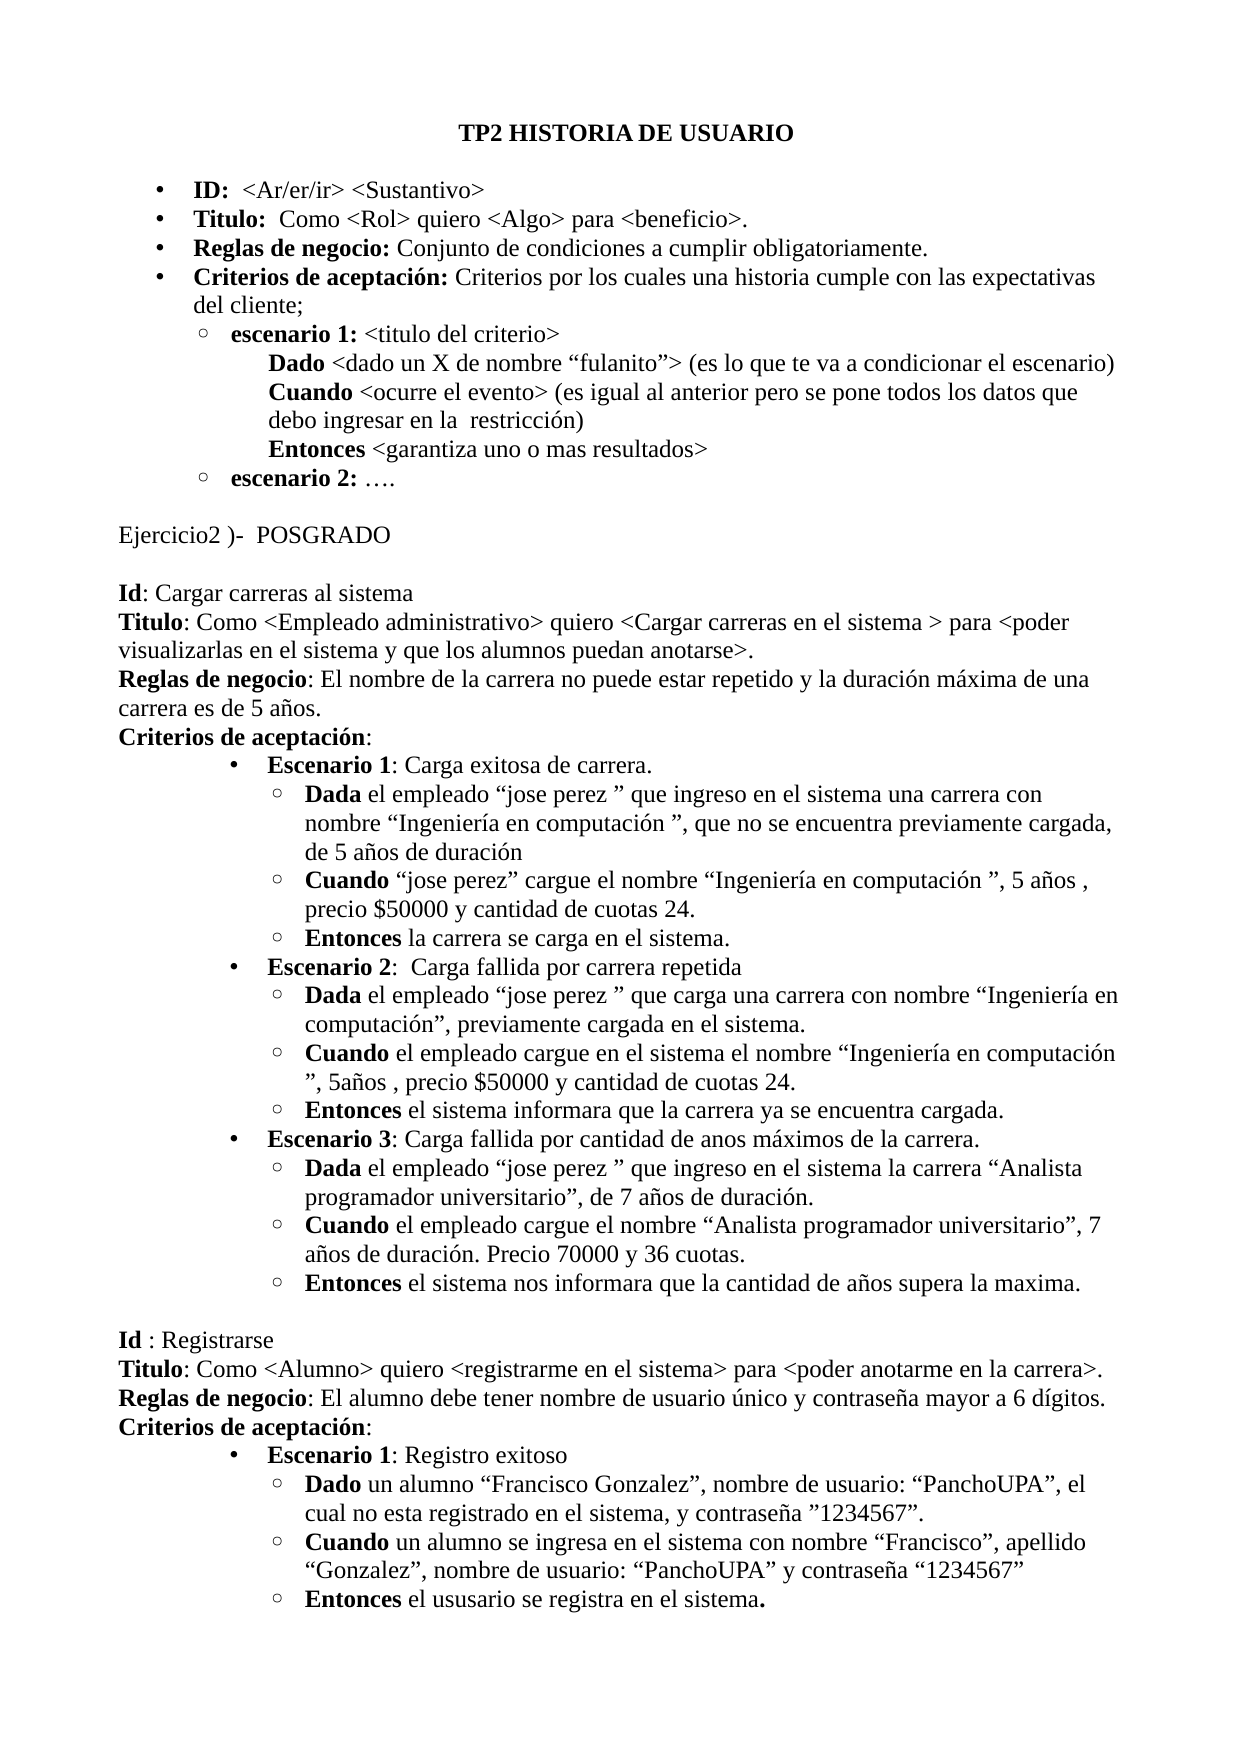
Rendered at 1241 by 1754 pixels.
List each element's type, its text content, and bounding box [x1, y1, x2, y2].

list Entonces el sistema informara que la carrera ya se encuentra cargada. [267, 1096, 1122, 1124]
list Dada el empleado “jose perez ” que ingreso en el sistema la carrera “Analista programador universitario”, de 7 años de duración. [267, 1153, 1122, 1211]
list Cuando <ocurre el evento> (es igual al anterior pero se pone todos los datos que debo ingresar en la restricción) [231, 377, 1122, 434]
text Criterios de aceptación: [118, 1412, 1122, 1441]
list Escenario 3: Carga fallida por cantidad de anos máximos de la carrera. [229, 1124, 1122, 1153]
text Reglas de negocio: El alumno debe tener nombre de usuario único y contraseña mayor a 6 dígitos. [118, 1383, 1122, 1412]
text Id : Registrarse [118, 1326, 1122, 1354]
text Ejercicio2 )- POSGRADO [118, 521, 1122, 549]
list Escenario 1: Carga exitosa de carrera. [229, 751, 1122, 779]
list Dado un alumno “Francisco Gonzalez”, nombre de usuario: “PanchoUPA”, el cual no esta registrado en el sistema, y contraseña ”1234567”. [267, 1469, 1122, 1527]
list Entonces el ususario se registra en el sistema. [267, 1584, 1122, 1613]
list Escenario 1: Registro exitoso [229, 1441, 1122, 1469]
list Entonces <garantiza uno o mas resultados> [231, 434, 1122, 463]
list ID: <Ar/er/ir> <Sustantivo> [156, 176, 1122, 204]
list Reglas de negocio: Conjunto de condiciones a cumplir obligatoriamente. [156, 233, 1122, 262]
list Entonces el sistema nos informara que la cantidad de años supera la maxima. [267, 1268, 1122, 1297]
list escenario 1: <titulo del criterio> [193, 319, 1122, 348]
list Criterios de aceptación: Criterios por los cuales una historia cumple con las expectativas del cliente; [156, 262, 1122, 319]
text Reglas de negocio: El nombre de la carrera no puede estar repetido y la duración máxima de una carrera es de 5 años. [118, 664, 1122, 722]
list Dada el empleado “jose perez ” que ingreso en el sistema una carrera con nombre “Ingeniería en computación ”, que no se encuentra previamente cargada, de 5 años de duración [267, 779, 1122, 866]
text Titulo: Como <Alumno> quiero <registrarme en el sistema> para <poder anotarme en la carrera>. [118, 1354, 1122, 1383]
text Criterios de aceptación: [118, 722, 1122, 751]
list Dado <dado un X de nombre “fulanito”> (es lo que te va a condicionar el escenario) [231, 348, 1122, 377]
list Dada el empleado “jose perez ” que carga una carrera con nombre “Ingeniería en computación”, previamente cargada en el sistema. [267, 981, 1122, 1038]
text Id: Cargar carreras al sistema [118, 578, 1122, 607]
list Cuando el empleado cargue en el sistema el nombre “Ingeniería en computación ”, 5años , precio $50000 y cantidad de cuotas 24. [267, 1038, 1122, 1096]
list escenario 2: …. [193, 463, 1122, 492]
list Entonces la carrera se carga en el sistema. [267, 923, 1122, 952]
list Titulo: Como <Rol> quiero <Algo> para <beneficio>. [156, 204, 1122, 233]
list Cuando un alumno se ingresa en el sistema con nombre “Francisco”, apellido “Gonzalez”, nombre de usuario: “PanchoUPA” y contraseña “1234567” [267, 1527, 1122, 1584]
list Cuando el empleado cargue el nombre “Analista programador universitario”, 7 años de duración. Precio 70000 y 36 cuotas. [267, 1211, 1122, 1268]
list Cuando “jose perez” cargue el nombre “Ingeniería en computación ”, 5 años , precio $50000 y cantidad de cuotas 24. [267, 866, 1122, 923]
text TP2 HISTORIA DE USUARIO [118, 118, 1122, 147]
text Titulo: Como <Empleado administrativo> quiero <Cargar carreras en el sistema > para <poder visualizarlas en el sistema y que los alumnos puedan anotarse>. [118, 607, 1122, 664]
list Escenario 2: Carga fallida por carrera repetida [229, 952, 1122, 981]
